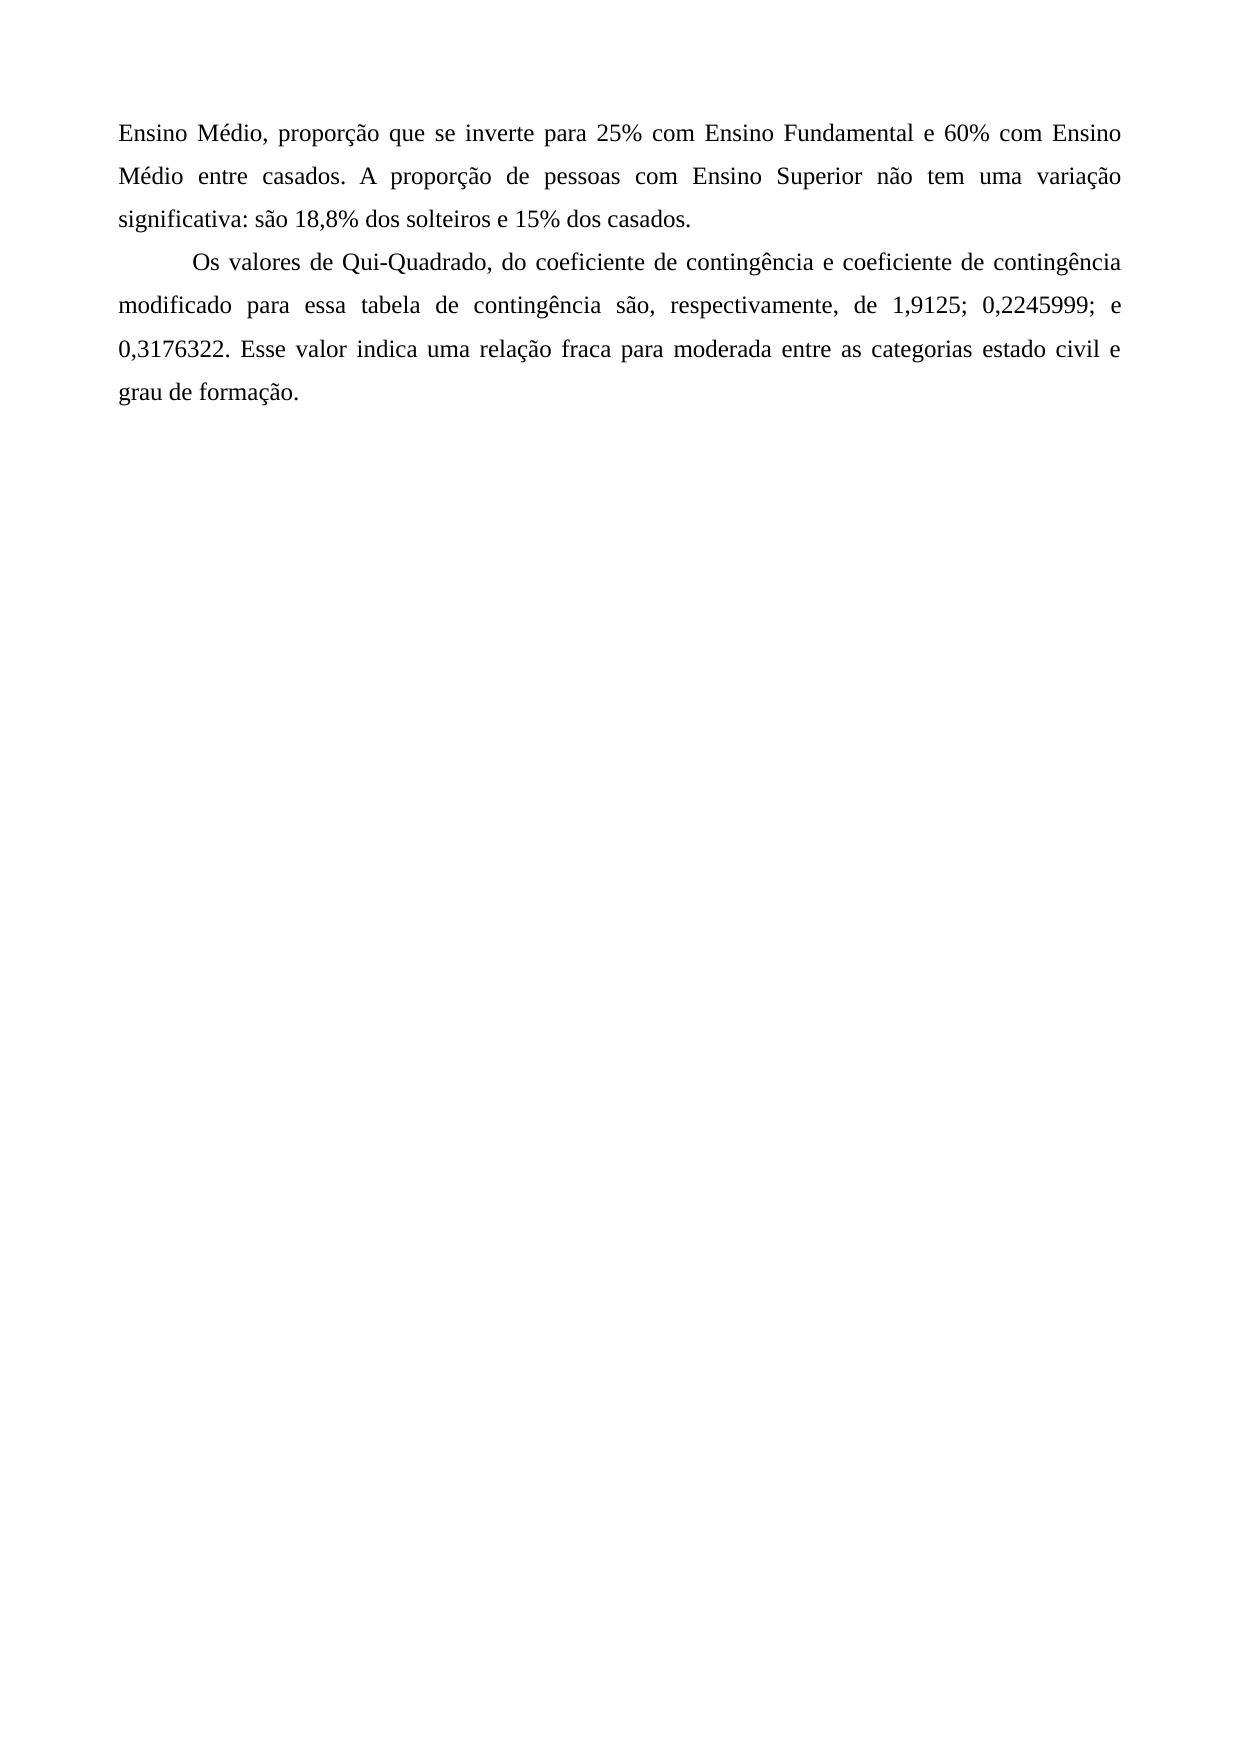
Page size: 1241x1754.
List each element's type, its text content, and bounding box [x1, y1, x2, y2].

text Os valores de Qui-Quadrado, do coeficiente de contingência e coeficiente de contingência modificado para essa tabela de contingência são, respectivamente, de 1,9125; 0,2245999; e 0,3176322. Esse valor indica uma relação fraca para moderada entre as categorias estado civil e grau de formação. [118, 247, 1122, 406]
text Ensino Médio, proporção que se inverte para 25% com Ensino Fundamental e 60% com Ensino Médio entre casados. A proporção de pessoas com Ensino Superior não tem uma variação significativa: são 18,8% dos solteiros e 15% dos casados. [118, 118, 1122, 233]
